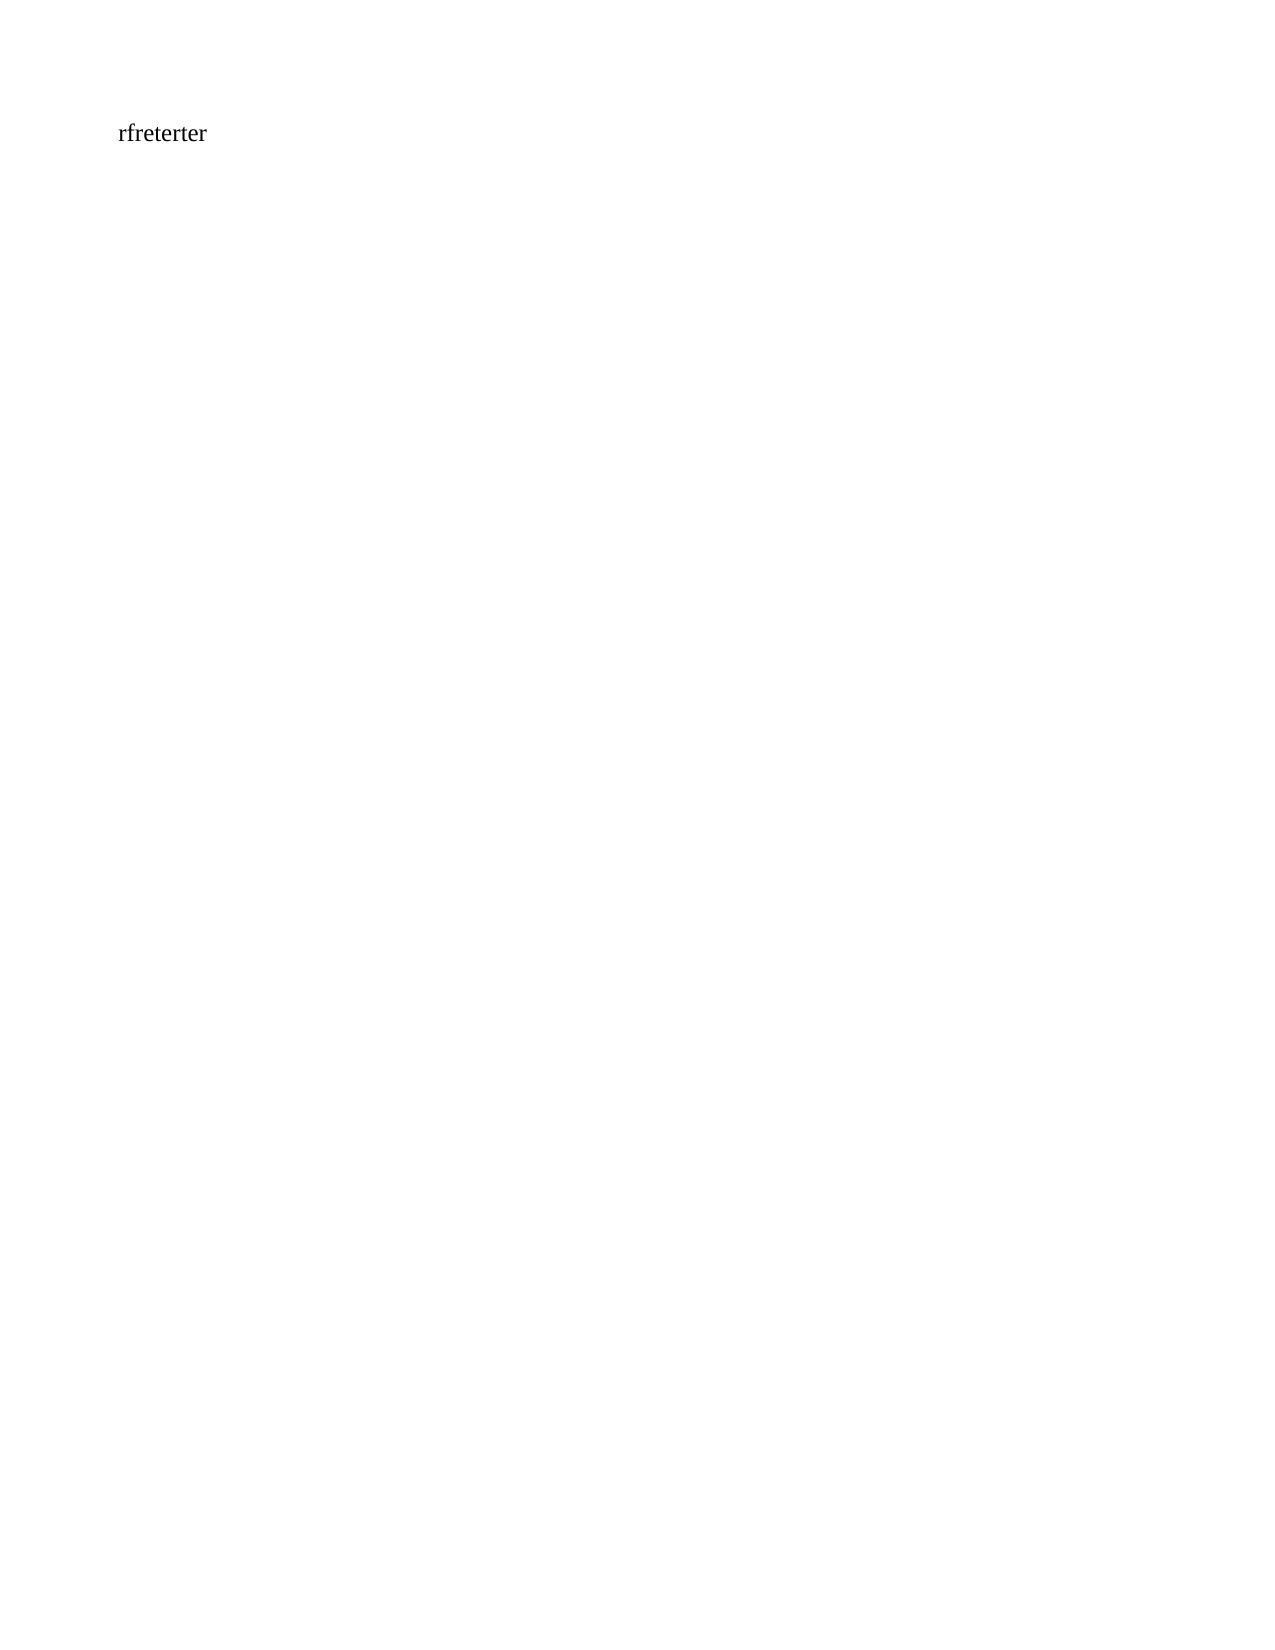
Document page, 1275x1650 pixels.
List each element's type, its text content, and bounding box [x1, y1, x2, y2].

text rfreterter [118, 118, 1157, 147]
